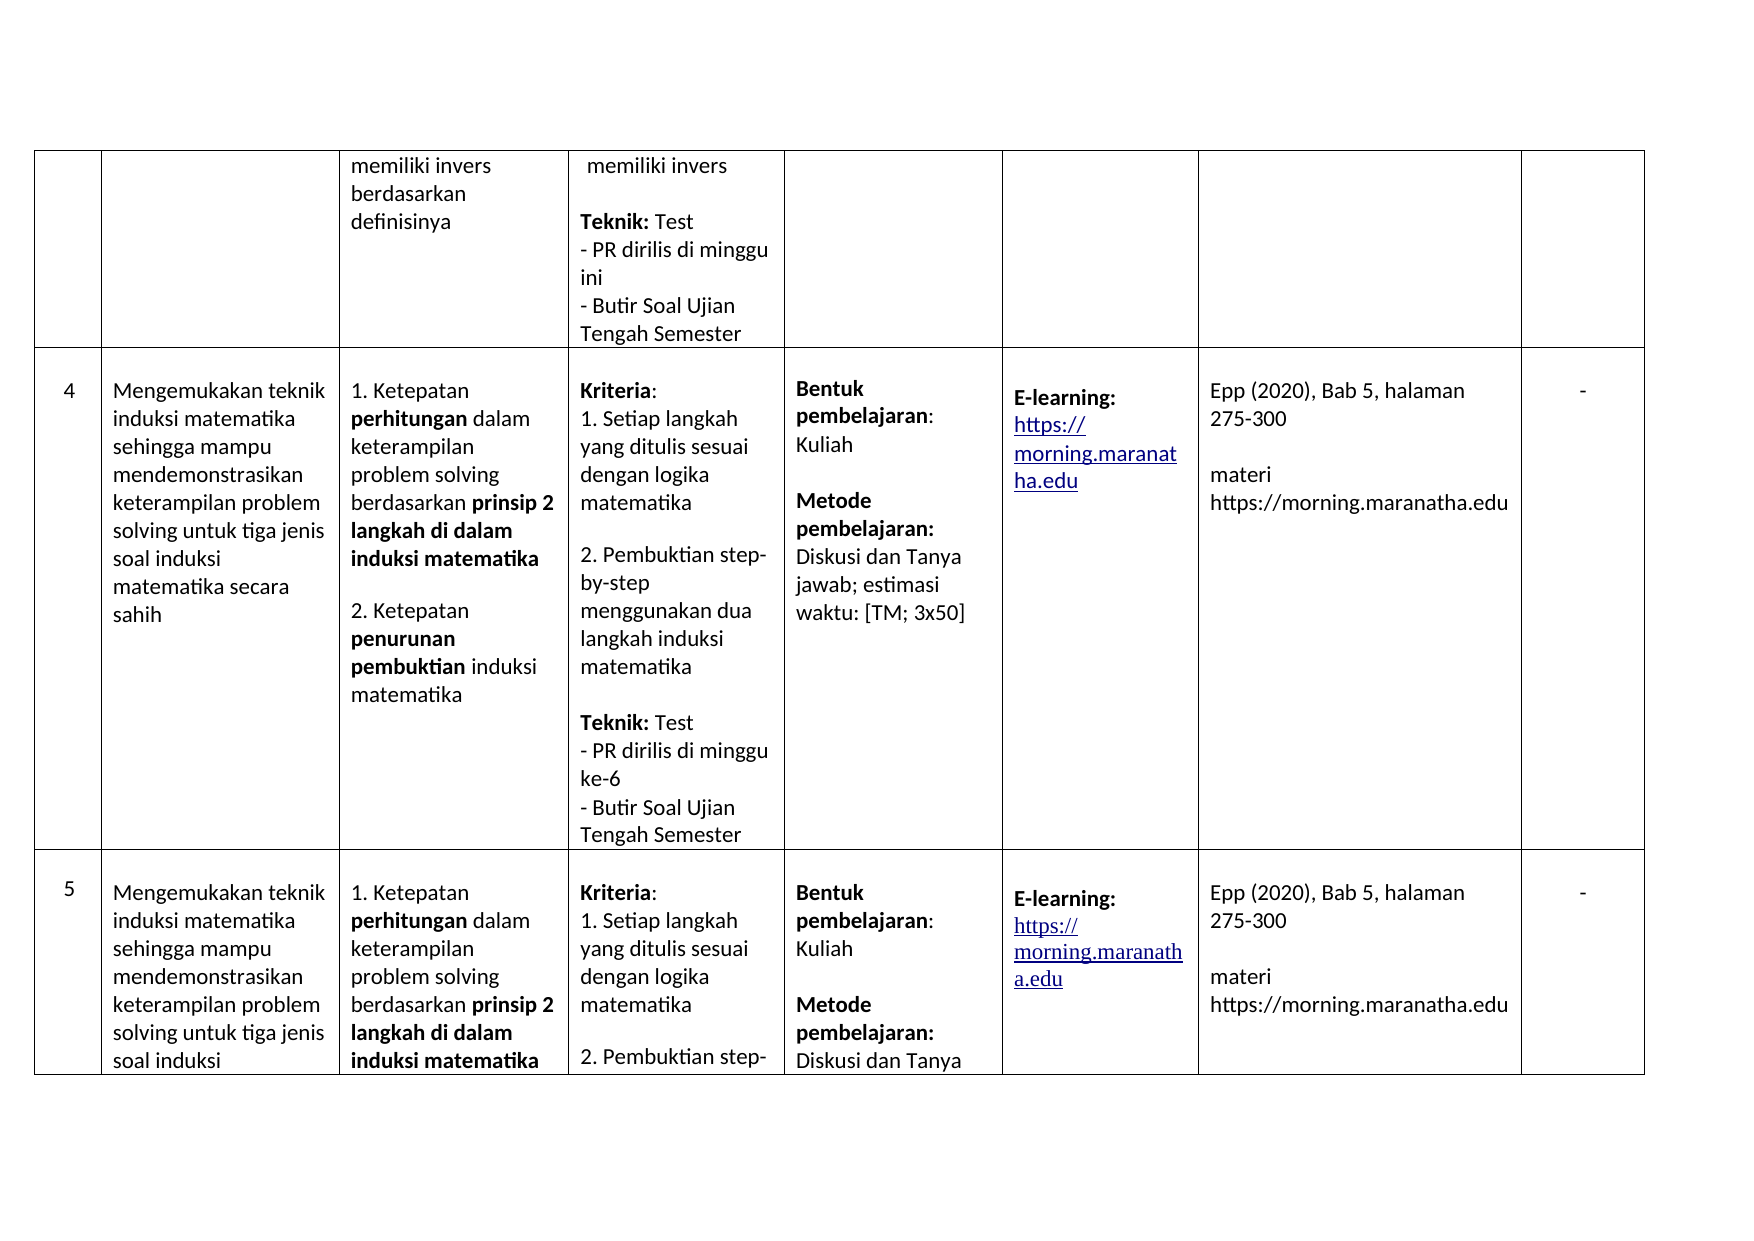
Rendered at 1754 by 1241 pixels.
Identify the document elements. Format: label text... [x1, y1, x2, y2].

table_cell Bentuk pembelajaran: Kuliah Metode pembelajaran: Diskusi dan Tanya jawab; estimasi waktu: [TM; 3x50] [785, 348, 1002, 849]
table_cell memiliki invers berdasarkan definisinya [340, 151, 568, 347]
table_cell Bentuk pembelajaran: Kuliah Metode pembelajaran: Diskusi dan Tanya [785, 850, 1002, 1074]
table_cell [1522, 151, 1644, 347]
table_cell [1199, 151, 1521, 347]
table_cell - [1522, 348, 1644, 849]
table_cell 5 [35, 850, 101, 1074]
table_cell [102, 151, 339, 347]
table_cell memiliki invers Teknik: Test - PR dirilis di minggu ini - Butir Soal Ujian Tengah Semester [569, 151, 784, 347]
table_cell [35, 151, 101, 347]
table_cell Kriteria: 1. Setiap langkah yang ditulis sesuai dengan logika matematika 2. Pembuktian step-by-step menggunakan dua langkah induksi matematika Teknik: Test - PR dirilis di minggu ke-6 - Butir Soal Ujian Tengah Semester [569, 348, 784, 849]
table_cell E-learning: https://morning.maranatha.edu [1003, 348, 1198, 849]
table_cell Epp (2020), Bab 5, halaman 275-300 materi https://morning.maranatha.edu [1199, 850, 1521, 1074]
table_cell Kriteria: 1. Setiap langkah yang ditulis sesuai dengan logika matematika 2. Pembuktian step- [569, 850, 784, 1074]
table_cell 4 [35, 348, 101, 849]
table_cell 1. Ketepatan perhitungan dalam keterampilan problem solving berdasarkan prinsip 2 langkah di dalam induksi matematika [340, 850, 568, 1074]
table_cell [1003, 151, 1198, 347]
table_cell [785, 151, 1002, 347]
table_cell Mengemukakan teknik induksi matematika sehingga mampu mendemonstrasikan keterampilan problem solving untuk tiga jenis soal induksi matematika secara sahih [102, 348, 339, 849]
table_cell E-learning: https://morning.maranatha.edu [1003, 850, 1198, 1074]
table_cell Epp (2020), Bab 5, halaman 275-300 materi https://morning.maranatha.edu [1199, 348, 1521, 849]
table_cell 1. Ketepatan perhitungan dalam keterampilan problem solving berdasarkan prinsip 2 langkah di dalam induksi matematika 2. Ketepatan penurunan pembuktian induksi matematika [340, 348, 568, 849]
table_cell Mengemukakan teknik induksi matematika sehingga mampu mendemonstrasikan keterampilan problem solving untuk tiga jenis soal induksi [102, 850, 339, 1074]
table_cell - [1522, 850, 1644, 1074]
